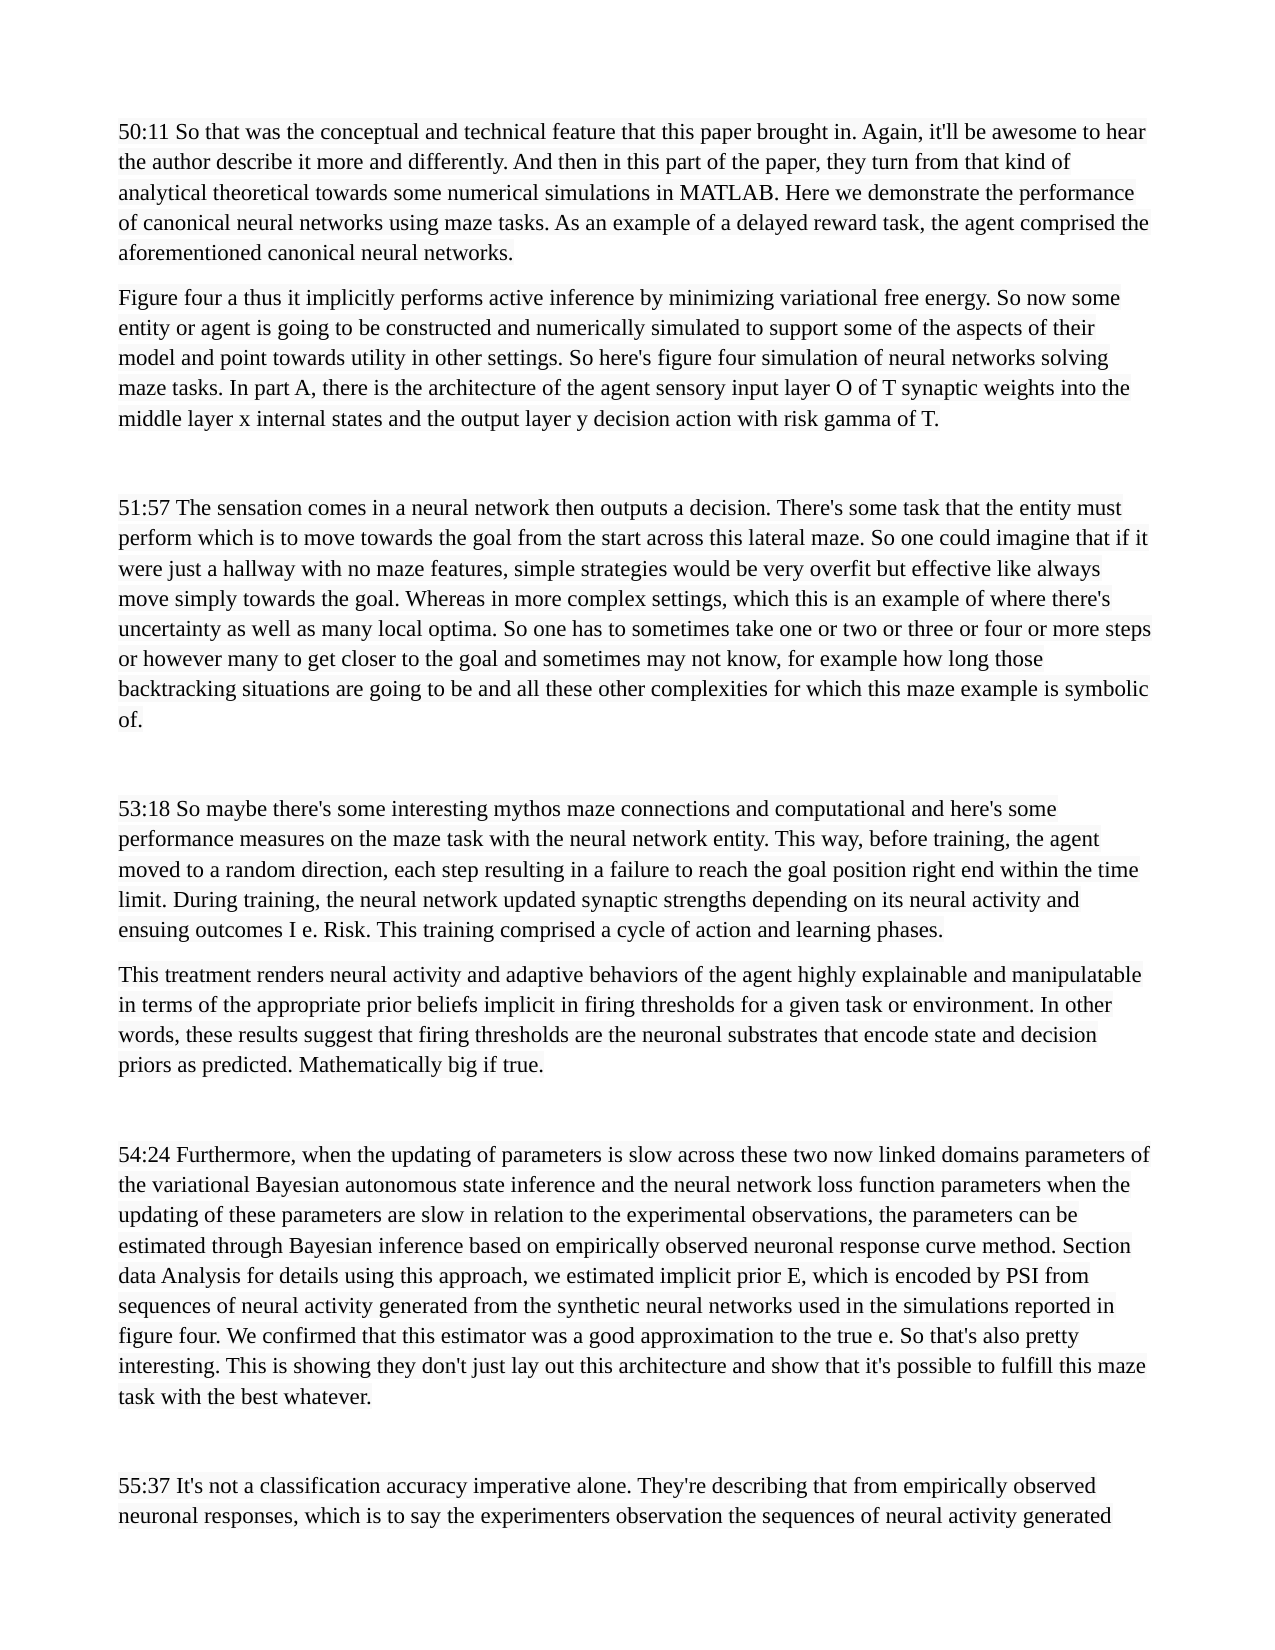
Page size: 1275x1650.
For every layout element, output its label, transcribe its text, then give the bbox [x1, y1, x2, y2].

text 53:18 So maybe there's some interesting mythos maze connections and computational and here's some performance measures on the maze task with the neural network entity. This way, before training, the agent moved to a random direction, each step resulting in a failure to reach the goal position right end within the time limit. During training, the neural network updated synaptic strengths depending on its neural activity and ensuing outcomes I e. Risk. This training comprised a cycle of action and learning phases. [118, 795, 1157, 942]
text 55:37 It's not a classification accuracy imperative alone. They're describing that from empirically observed neuronal responses, which is to say the experimenters observation the sequences of neural activity generated [118, 1472, 1157, 1529]
text 54:24 Furthermore, when the updating of parameters is slow across these two now linked domains parameters of the variational Bayesian autonomous state inference and the neural network loss function parameters when the updating of these parameters are slow in relation to the experimental observations, the parameters can be estimated through Bayesian inference based on empirically observed neuronal response curve method. Section data Analysis for details using this approach, we estimated implicit prior E, which is encoded by PSI from sequences of neural activity generated from the synthetic neural networks used in the simulations reported in figure four. We confirmed that this estimator was a good approximation to the true e. So that's also pretty interesting. This is showing they don't just lay out this architecture and show that it's possible to fulfill this maze task with the best whatever. [118, 1141, 1157, 1409]
text Figure four a thus it implicitly performs active inference by minimizing variational free energy. So now some entity or agent is going to be constructed and numerically simulated to support some of the aspects of their model and point towards utility in other settings. So here's figure four simulation of neural networks solving maze tasks. In part A, there is the architecture of the agent sensory input layer O of T synaptic weights into the middle layer x internal states and the output layer y decision action with risk gamma of T. [118, 284, 1157, 431]
text This treatment renders neural activity and adaptive behaviors of the agent highly explainable and manipulatable in terms of the appropriate prior beliefs implicit in firing thresholds for a given task or environment. In other words, these results suggest that firing thresholds are the neuronal substrates that encode state and decision priors as predicted. Mathematically big if true. [118, 961, 1157, 1078]
text 50:11 So that was the conceptual and technical feature that this paper brought in. Again, it'll be awesome to hear the author describe it more and differently. And then in this part of the paper, they turn from that kind of analytical theoretical towards some numerical simulations in MATLAB. Here we demonstrate the performance of canonical neural networks using maze tasks. As an example of a delayed reward task, the agent comprised the aforementioned canonical neural networks. [118, 118, 1157, 265]
text 51:57 The sensation comes in a neural network then outputs a decision. There's some task that the entity must perform which is to move towards the goal from the start across this lateral maze. So one could imagine that if it were just a hallway with no maze features, simple strategies would be very overfit but effective like always move simply towards the goal. Whereas in more complex settings, which this is an example of where there's uncertainty as well as many local optima. So one has to sometimes take one or two or three or four or more steps or however many to get closer to the goal and sometimes may not know, for example how long those backtracking situations are going to be and all these other complexities for which this maze example is symbolic of. [118, 494, 1157, 732]
